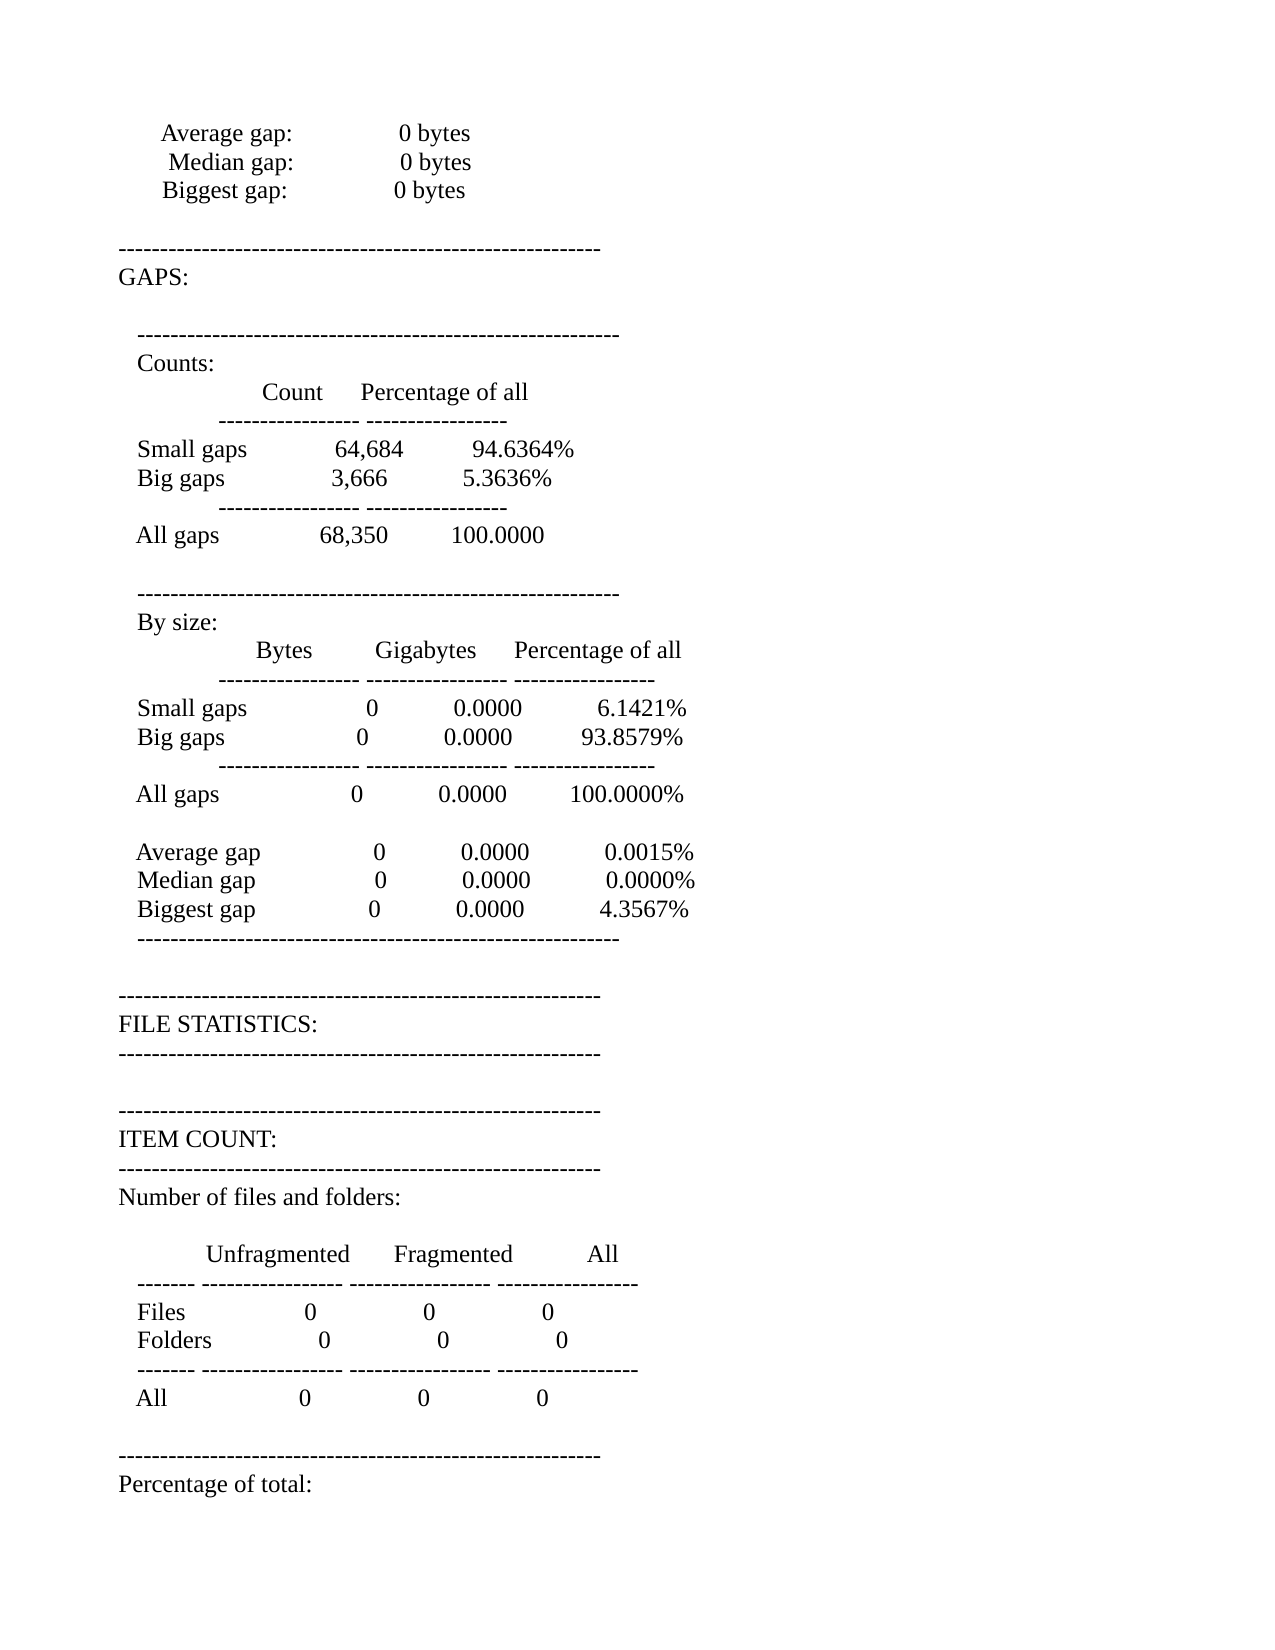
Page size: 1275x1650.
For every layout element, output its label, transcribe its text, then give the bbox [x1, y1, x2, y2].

text Percentage of total: [118, 1469, 1157, 1498]
text Average gap 0 0.0000 0.0015% [118, 837, 1157, 866]
text All 0 0 0 [118, 1383, 1157, 1412]
text By size: [118, 607, 1157, 636]
text Bytes Gigabytes Percentage of all [118, 636, 1157, 664]
text Number of files and folders: [118, 1182, 1157, 1211]
text All gaps 68,350 100.0000 [118, 521, 1157, 549]
text ----------------- ----------------- [118, 492, 1157, 521]
text Big gaps 0 0.0000 93.8579% [118, 722, 1157, 751]
text ITEM COUNT: [118, 1124, 1157, 1153]
text Average gap: 0 bytes [118, 118, 1157, 147]
text ----------------- ----------------- ----------------- [118, 664, 1157, 693]
text ---------------------------------------------------------- [118, 1096, 1157, 1124]
text Counts: [118, 348, 1157, 377]
text FILE STATISTICS: [118, 1009, 1157, 1038]
text All gaps 0 0.0000 100.0000% [118, 779, 1157, 808]
text Unfragmented Fragmented All [118, 1239, 1157, 1268]
text Small gaps 0 0.0000 6.1421% [118, 693, 1157, 722]
text ---------------------------------------------------------- [118, 1038, 1157, 1067]
text ---------------------------------------------------------- [118, 981, 1157, 1009]
text Median gap: 0 bytes [118, 147, 1157, 176]
text Median gap 0 0.0000 0.0000% [118, 866, 1157, 894]
text Biggest gap: 0 bytes [118, 176, 1157, 204]
text Files 0 0 0 [118, 1297, 1157, 1326]
text ---------------------------------------------------------- [118, 923, 1157, 952]
text ----------------- ----------------- ----------------- [118, 751, 1157, 779]
text Big gaps 3,666 5.3636% [118, 463, 1157, 492]
text GAPS: [118, 262, 1157, 291]
text Count Percentage of all [118, 377, 1157, 406]
text ---------------------------------------------------------- [118, 1153, 1157, 1182]
text ---------------------------------------------------------- [118, 319, 1157, 348]
text ---------------------------------------------------------- [118, 233, 1157, 262]
text ------- ----------------- ----------------- ----------------- [118, 1268, 1157, 1297]
text ---------------------------------------------------------- [118, 1441, 1157, 1469]
text Small gaps 64,684 94.6364% [118, 434, 1157, 463]
text ---------------------------------------------------------- [118, 578, 1157, 607]
text ----------------- ----------------- [118, 406, 1157, 434]
text Folders 0 0 0 [118, 1326, 1157, 1354]
text ------- ----------------- ----------------- ----------------- [118, 1354, 1157, 1383]
text Biggest gap 0 0.0000 4.3567% [118, 894, 1157, 923]
